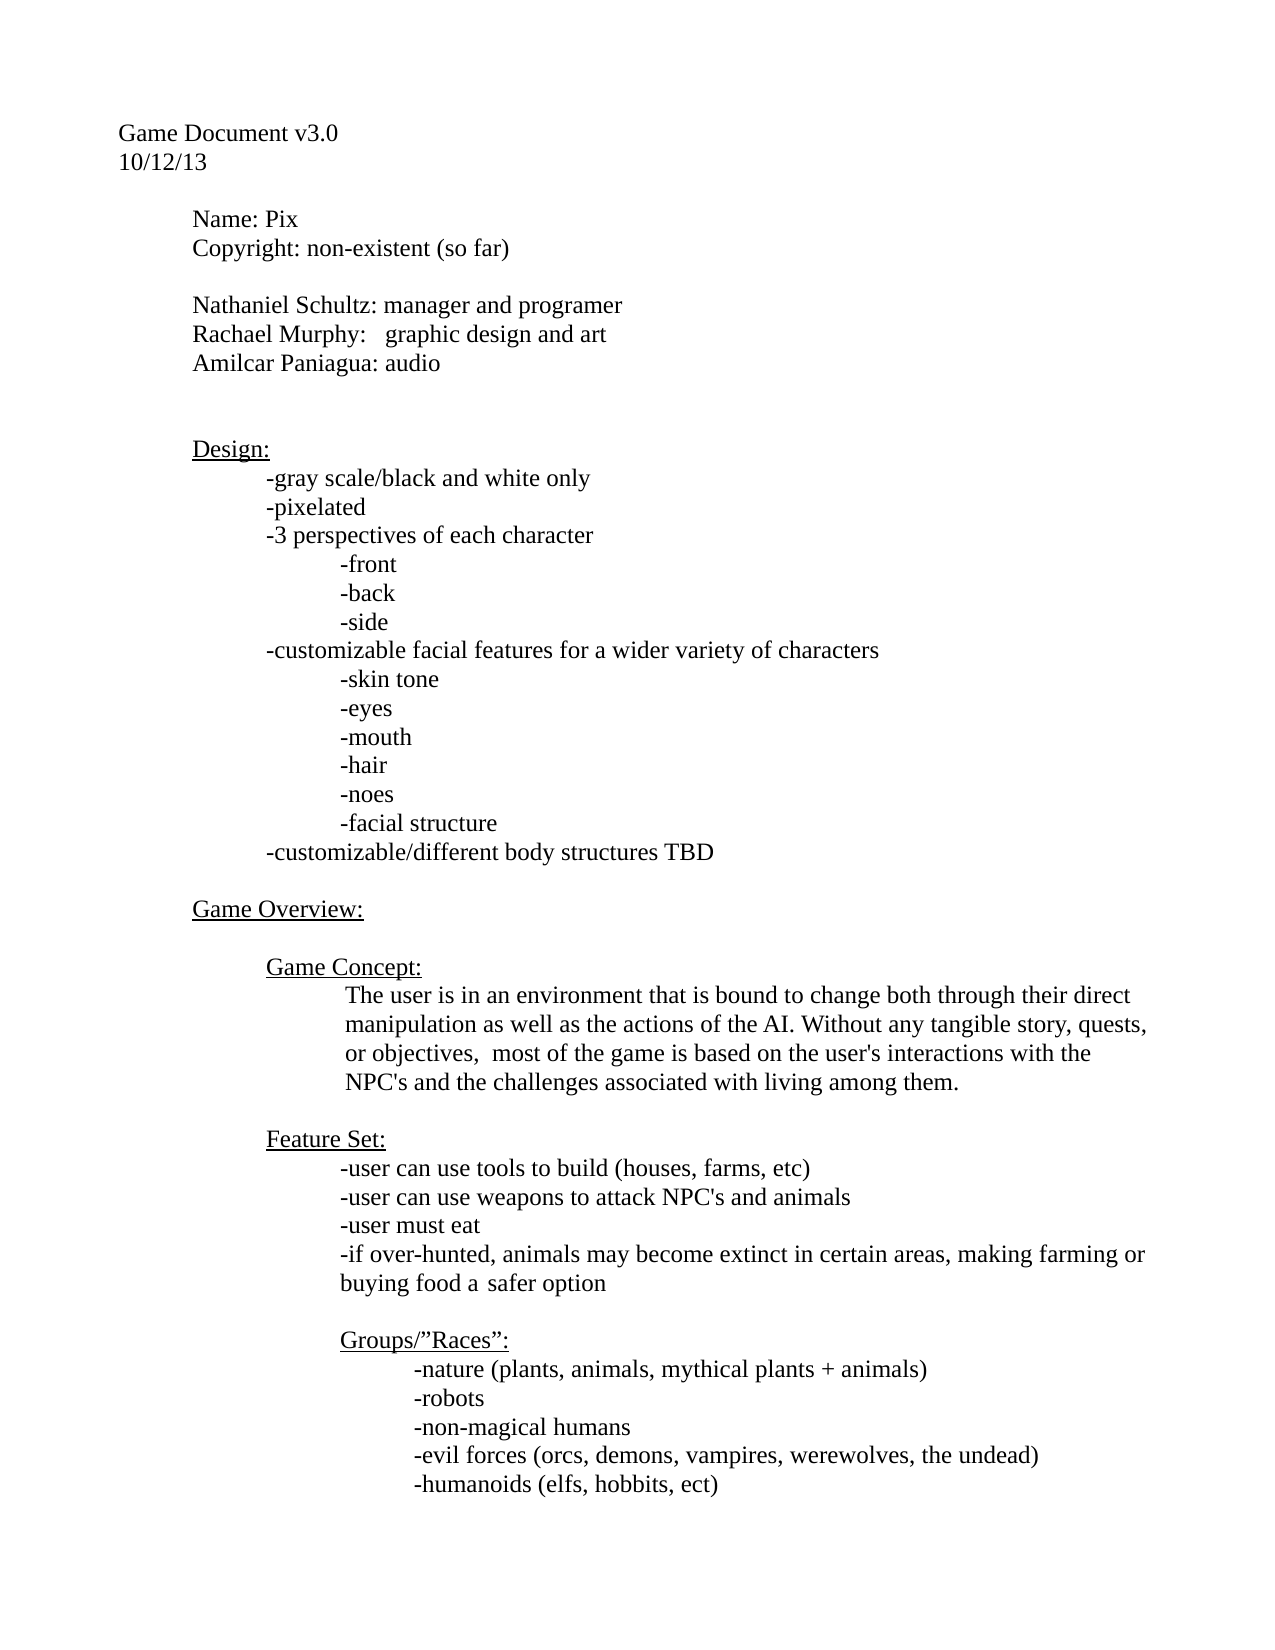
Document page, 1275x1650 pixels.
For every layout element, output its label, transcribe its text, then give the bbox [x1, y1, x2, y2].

text -non-magical humans [118, 1412, 1157, 1441]
text -back [118, 578, 1157, 607]
text -noes [118, 779, 1157, 808]
text Game Concept: [118, 952, 1157, 981]
text -user can use tools to build (houses, farms, etc) [118, 1153, 1157, 1182]
text 10/12/13 [118, 147, 1157, 176]
text -nature (plants, animals, mythical plants + animals) [118, 1354, 1157, 1383]
text -customizable facial features for a wider variety of characters [118, 636, 1157, 664]
text -customizable/different body structures TBD [118, 837, 1157, 866]
text -facial structure [118, 808, 1157, 837]
text -hair [118, 751, 1157, 779]
text -eyes [118, 693, 1157, 722]
text The user is in an environment that is bound to change both through their direct manipulation as well as the actions of the AI. Without any tangible story, quests, or objectives, most of the game is based on the user's interactions with the NPC's and the challenges associated with living among them. [118, 981, 1157, 1096]
text -mouth [118, 722, 1157, 751]
text -user must eat [118, 1211, 1157, 1239]
text -pixelated [118, 492, 1157, 521]
text -evil forces (orcs, demons, vampires, werewolves, the undead) [118, 1441, 1157, 1469]
text Groups/”Races”: [118, 1326, 1157, 1354]
text Amilcar Paniagua: audio [118, 348, 1157, 377]
text -skin tone [118, 664, 1157, 693]
text -robots [118, 1383, 1157, 1412]
text Feature Set: [118, 1124, 1157, 1153]
text -3 perspectives of each character [118, 521, 1157, 549]
text Nathaniel Schultz: manager and programer [118, 291, 1157, 319]
text -humanoids (elfs, hobbits, ect) [118, 1469, 1157, 1498]
text -gray scale/black and white only [118, 463, 1157, 492]
text Copyright: non-existent (so far) [118, 233, 1157, 262]
text -user can use weapons to attack NPC's and animals [118, 1182, 1157, 1211]
text -front [118, 549, 1157, 578]
text -if over-hunted, animals may become extinct in certain areas, making farming or buying food a safer option [118, 1239, 1157, 1297]
text Name: Pix [118, 204, 1157, 233]
text -side [118, 607, 1157, 636]
text Game Document v3.0 [118, 118, 1157, 147]
text Design: [118, 434, 1157, 463]
text Rachael Murphy: graphic design and art [118, 319, 1157, 348]
text Game Overview: [118, 894, 1157, 923]
